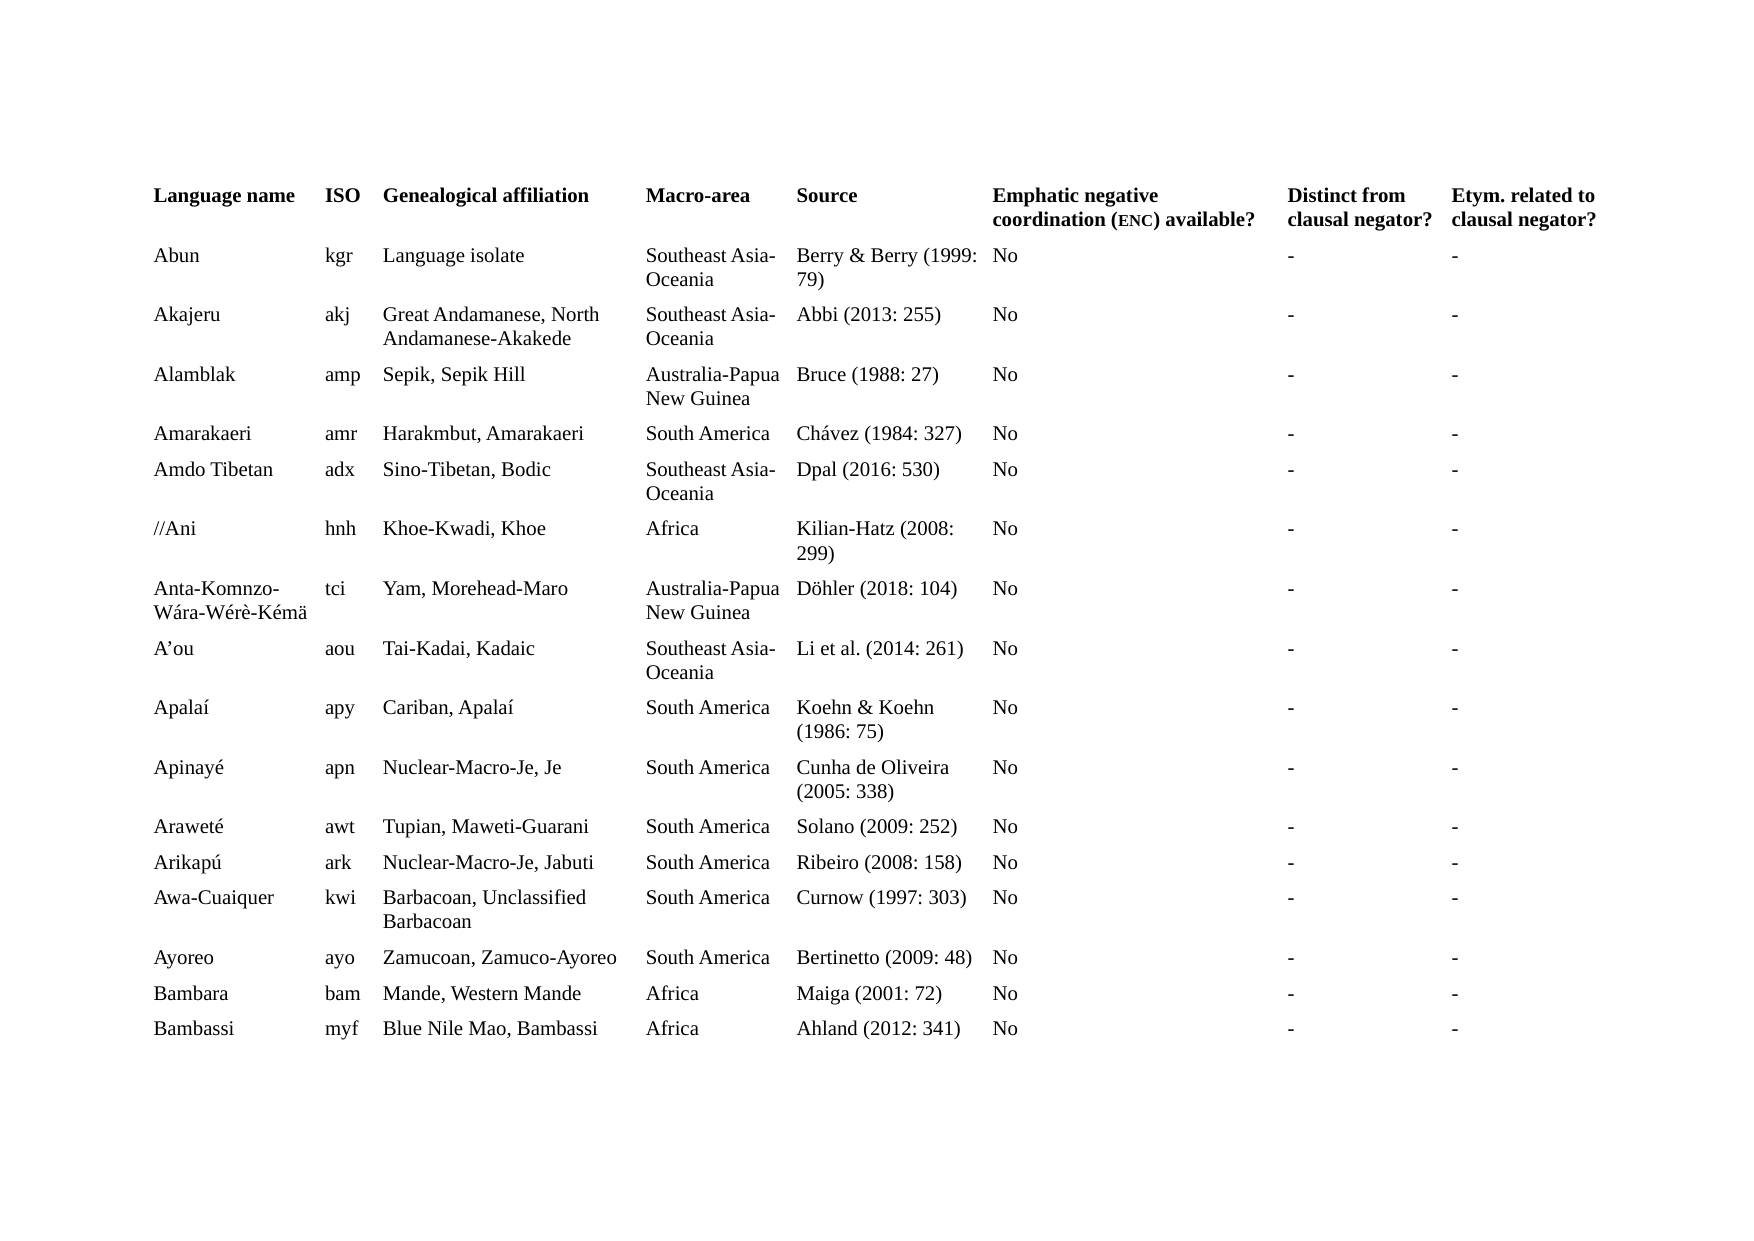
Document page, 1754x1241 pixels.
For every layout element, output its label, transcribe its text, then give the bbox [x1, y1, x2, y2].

table_cell Ayoreo [148, 939, 319, 975]
table_cell No [986, 844, 1282, 879]
table_cell Apinayé [148, 749, 319, 808]
table_cell myf [319, 1010, 377, 1046]
table_cell awt [319, 809, 377, 844]
table_cell Cunha de Oliveira (2005: 338) [791, 749, 986, 808]
table_cell - [1446, 844, 1606, 879]
table_cell South America [640, 939, 791, 975]
table_cell Africa [640, 975, 791, 1010]
table_cell Dpal (2016: 530) [791, 451, 986, 511]
table_cell Akajeru [148, 296, 319, 356]
table_header ISO [319, 177, 377, 237]
table_cell Apalaí [148, 689, 319, 749]
table_cell ark [319, 844, 377, 879]
table_header Emphatic negative coordination (enc) available? [986, 177, 1282, 237]
table_cell No [986, 689, 1282, 749]
table_cell - [1282, 630, 1446, 689]
table_cell Bruce (1988: 27) [791, 356, 986, 416]
table_header Macro-area [640, 177, 791, 237]
table_cell //Ani [148, 511, 319, 570]
table_cell Abbi (2013: 255) [791, 296, 986, 356]
table_cell Harakmbut, Amarakaeri [377, 416, 640, 451]
table_cell Alamblak [148, 356, 319, 416]
table_cell Great Andamanese, North Andamanese-Akakede [377, 296, 640, 356]
table_header Distinct from clausal negator? [1282, 177, 1446, 237]
table_header Genealogical affiliation [377, 177, 640, 237]
table_cell Tai-Kadai, Kadaic [377, 630, 640, 689]
table_cell Ahland (2012: 341) [791, 1010, 986, 1046]
table_cell - [1446, 630, 1606, 689]
table_cell amp [319, 356, 377, 416]
table_cell No [986, 511, 1282, 570]
table_cell South America [640, 416, 791, 451]
table_cell Döhler (2018: 104) [791, 570, 986, 630]
table_cell Yam, Morehead-Maro [377, 570, 640, 630]
table_cell - [1446, 570, 1606, 630]
table_cell Sepik, Sepik Hill [377, 356, 640, 416]
table_cell Mande, Western Mande [377, 975, 640, 1010]
table_cell Araweté [148, 809, 319, 844]
table_cell Berry & Berry (1999: 79) [791, 237, 986, 296]
table_cell South America [640, 809, 791, 844]
table_cell Kilian-Hatz (2008: 299) [791, 511, 986, 570]
table_cell aou [319, 630, 377, 689]
table_cell - [1282, 809, 1446, 844]
table_cell Language isolate [377, 237, 640, 296]
table_cell South America [640, 844, 791, 879]
table_cell Nuclear-Macro-Je, Je [377, 749, 640, 808]
table_cell - [1446, 689, 1606, 749]
table_cell Bambara [148, 975, 319, 1010]
table_cell Zamucoan, Zamuco-Ayoreo [377, 939, 640, 975]
table_cell - [1282, 511, 1446, 570]
table_cell No [986, 630, 1282, 689]
table_cell Awa-Cuaiquer [148, 880, 319, 939]
table_cell - [1282, 356, 1446, 416]
table_cell adx [319, 451, 377, 511]
table_cell Tupian, Maweti-Guarani [377, 809, 640, 844]
table_cell - [1446, 237, 1606, 296]
table_cell - [1446, 1010, 1606, 1046]
table_cell Abun [148, 237, 319, 296]
table_cell - [1282, 689, 1446, 749]
table_cell - [1446, 975, 1606, 1010]
table_cell Amdo Tibetan [148, 451, 319, 511]
table_cell No [986, 237, 1282, 296]
table_cell Cariban, Apalaí [377, 689, 640, 749]
table_cell No [986, 1010, 1282, 1046]
table_cell Southeast Asia-Oceania [640, 237, 791, 296]
table_cell No [986, 416, 1282, 451]
table_cell - [1282, 570, 1446, 630]
table_cell Southeast Asia-Oceania [640, 451, 791, 511]
table_cell - [1282, 975, 1446, 1010]
table_cell Africa [640, 1010, 791, 1046]
table_cell Anta-Komnzo-Wára-Wérè-Kémä [148, 570, 319, 630]
table_cell tci [319, 570, 377, 630]
table_cell Koehn & Koehn (1986: 75) [791, 689, 986, 749]
table_cell ayo [319, 939, 377, 975]
table_cell - [1282, 1010, 1446, 1046]
table_cell amr [319, 416, 377, 451]
table_cell - [1446, 939, 1606, 975]
table_cell Blue Nile Mao, Bambassi [377, 1010, 640, 1046]
table_cell Li et al. (2014: 261) [791, 630, 986, 689]
table_cell - [1446, 809, 1606, 844]
table_cell Sino-Tibetan, Bodic [377, 451, 640, 511]
table_cell Amarakaeri [148, 416, 319, 451]
table_cell - [1446, 749, 1606, 808]
table_cell - [1446, 880, 1606, 939]
table_cell Chávez (1984: 327) [791, 416, 986, 451]
table_cell Maiga (2001: 72) [791, 975, 986, 1010]
table_cell - [1282, 416, 1446, 451]
table_cell South America [640, 749, 791, 808]
table_cell Australia-Papua New Guinea [640, 356, 791, 416]
table_header Source [791, 177, 986, 237]
table_cell - [1446, 416, 1606, 451]
table_cell Southeast Asia-Oceania [640, 630, 791, 689]
table_cell Africa [640, 511, 791, 570]
table_cell No [986, 939, 1282, 975]
table_cell Bambassi [148, 1010, 319, 1046]
table_cell Southeast Asia-Oceania [640, 296, 791, 356]
table_cell South America [640, 880, 791, 939]
table_cell No [986, 356, 1282, 416]
table_cell - [1282, 844, 1446, 879]
table_cell apy [319, 689, 377, 749]
table_cell - [1446, 511, 1606, 570]
table_cell bam [319, 975, 377, 1010]
table_cell South America [640, 689, 791, 749]
table_cell No [986, 809, 1282, 844]
table_cell kgr [319, 237, 377, 296]
table_cell No [986, 880, 1282, 939]
table_cell Bertinetto (2009: 48) [791, 939, 986, 975]
table_cell - [1446, 356, 1606, 416]
table_cell Solano (2009: 252) [791, 809, 986, 844]
table_cell hnh [319, 511, 377, 570]
table_cell No [986, 975, 1282, 1010]
table_cell A’ou [148, 630, 319, 689]
table_cell No [986, 296, 1282, 356]
table_cell No [986, 749, 1282, 808]
table_cell No [986, 451, 1282, 511]
table_cell Arikapú [148, 844, 319, 879]
table_cell - [1282, 451, 1446, 511]
table_cell - [1446, 451, 1606, 511]
table_cell Nuclear-Macro-Je, Jabuti [377, 844, 640, 879]
table_cell kwi [319, 880, 377, 939]
table_cell Ribeiro (2008: 158) [791, 844, 986, 879]
table_cell Curnow (1997: 303) [791, 880, 986, 939]
table_cell Australia-Papua New Guinea [640, 570, 791, 630]
table_cell - [1282, 296, 1446, 356]
table_cell - [1446, 296, 1606, 356]
table_cell Barbacoan, Unclassified Barbacoan [377, 880, 640, 939]
table_header Etym. related to clausal negator? [1446, 177, 1606, 237]
table_header Language name [148, 177, 319, 237]
table_cell - [1282, 880, 1446, 939]
table_cell - [1282, 939, 1446, 975]
table_cell - [1282, 749, 1446, 808]
table_cell Khoe-Kwadi, Khoe [377, 511, 640, 570]
table_cell apn [319, 749, 377, 808]
table_cell akj [319, 296, 377, 356]
table_cell No [986, 570, 1282, 630]
table_cell - [1282, 237, 1446, 296]
